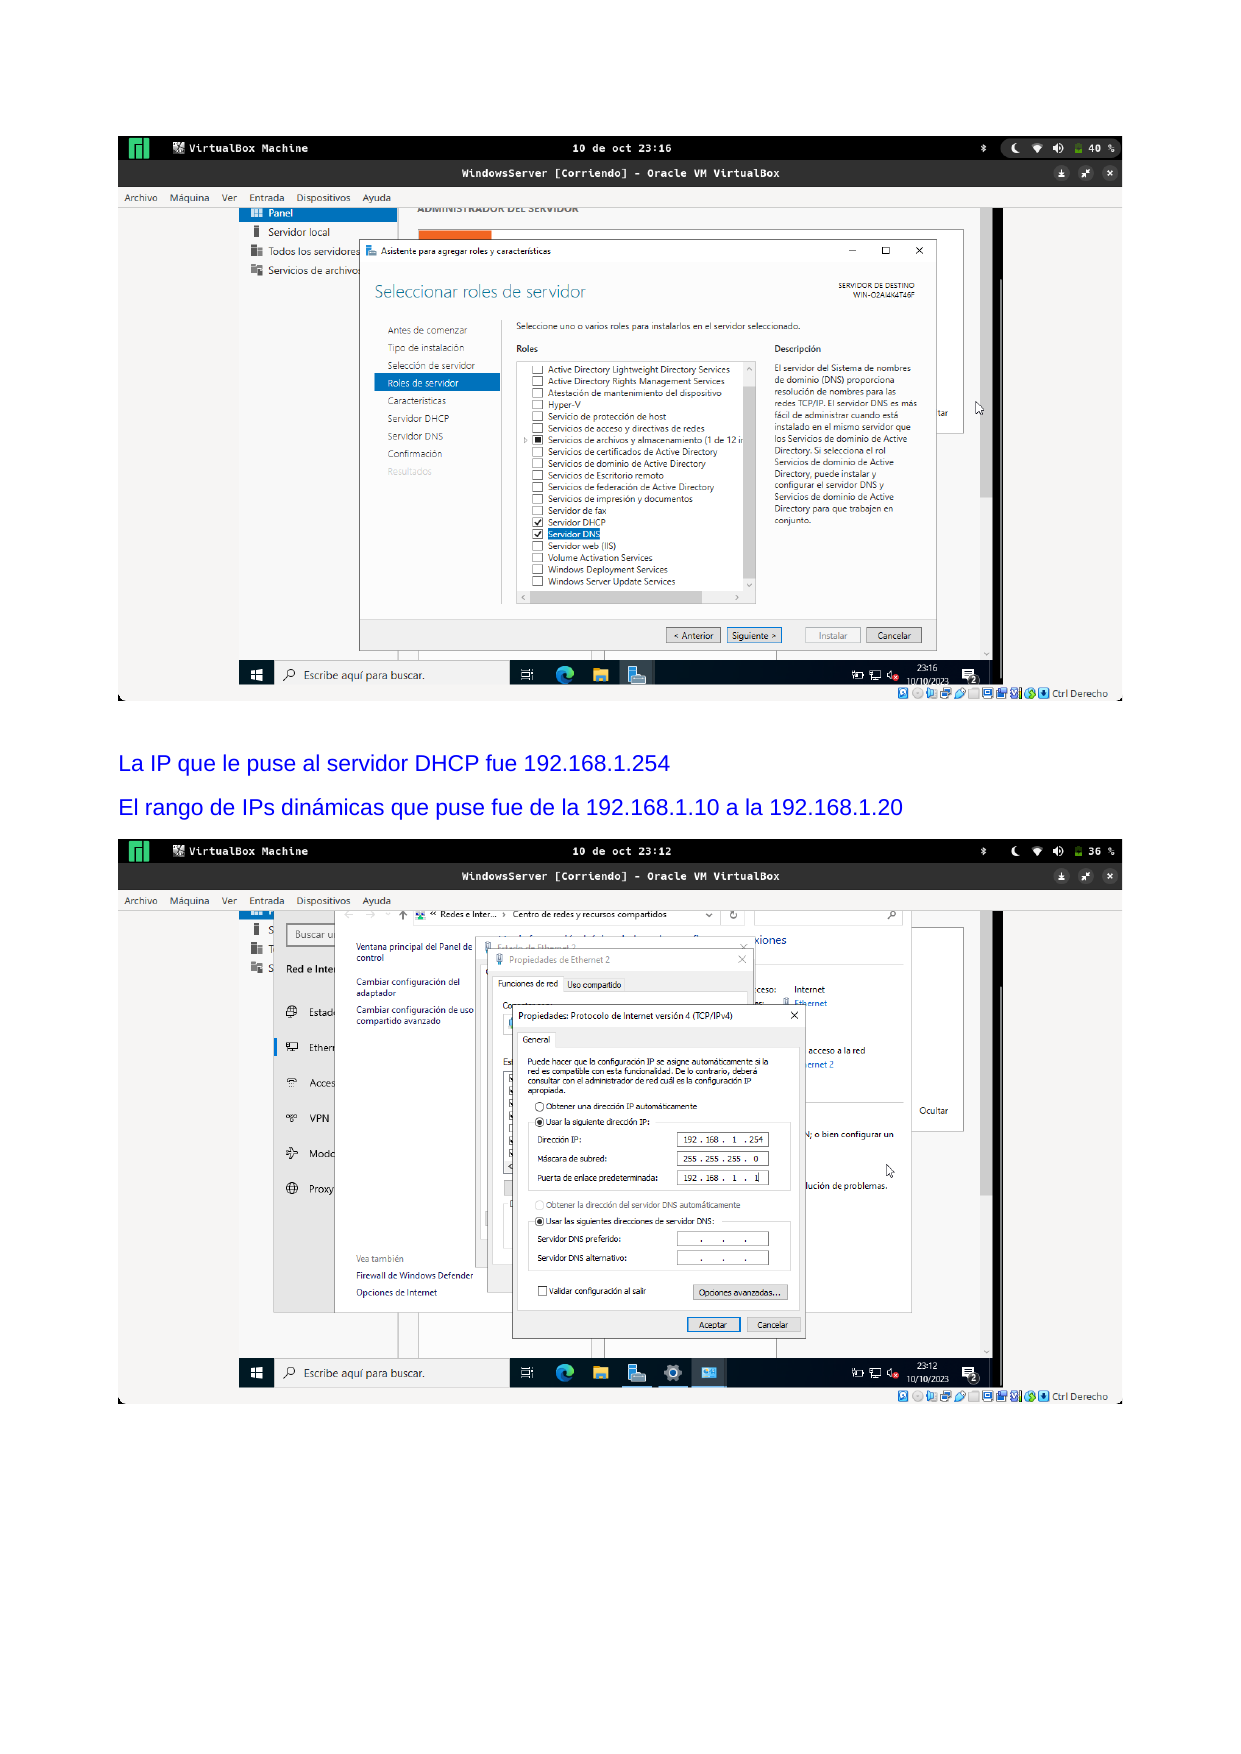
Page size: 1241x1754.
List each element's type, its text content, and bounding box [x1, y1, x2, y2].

text El rango de IPs dinámicas que puse fue de la 192.168.1.10 a la 192.168.1.20 [118, 794, 1122, 821]
picture [118, 136, 1123, 701]
picture [118, 839, 1123, 1404]
text La IP que le puse al servidor DHCP fue 192.168.1.254 [118, 749, 1122, 776]
